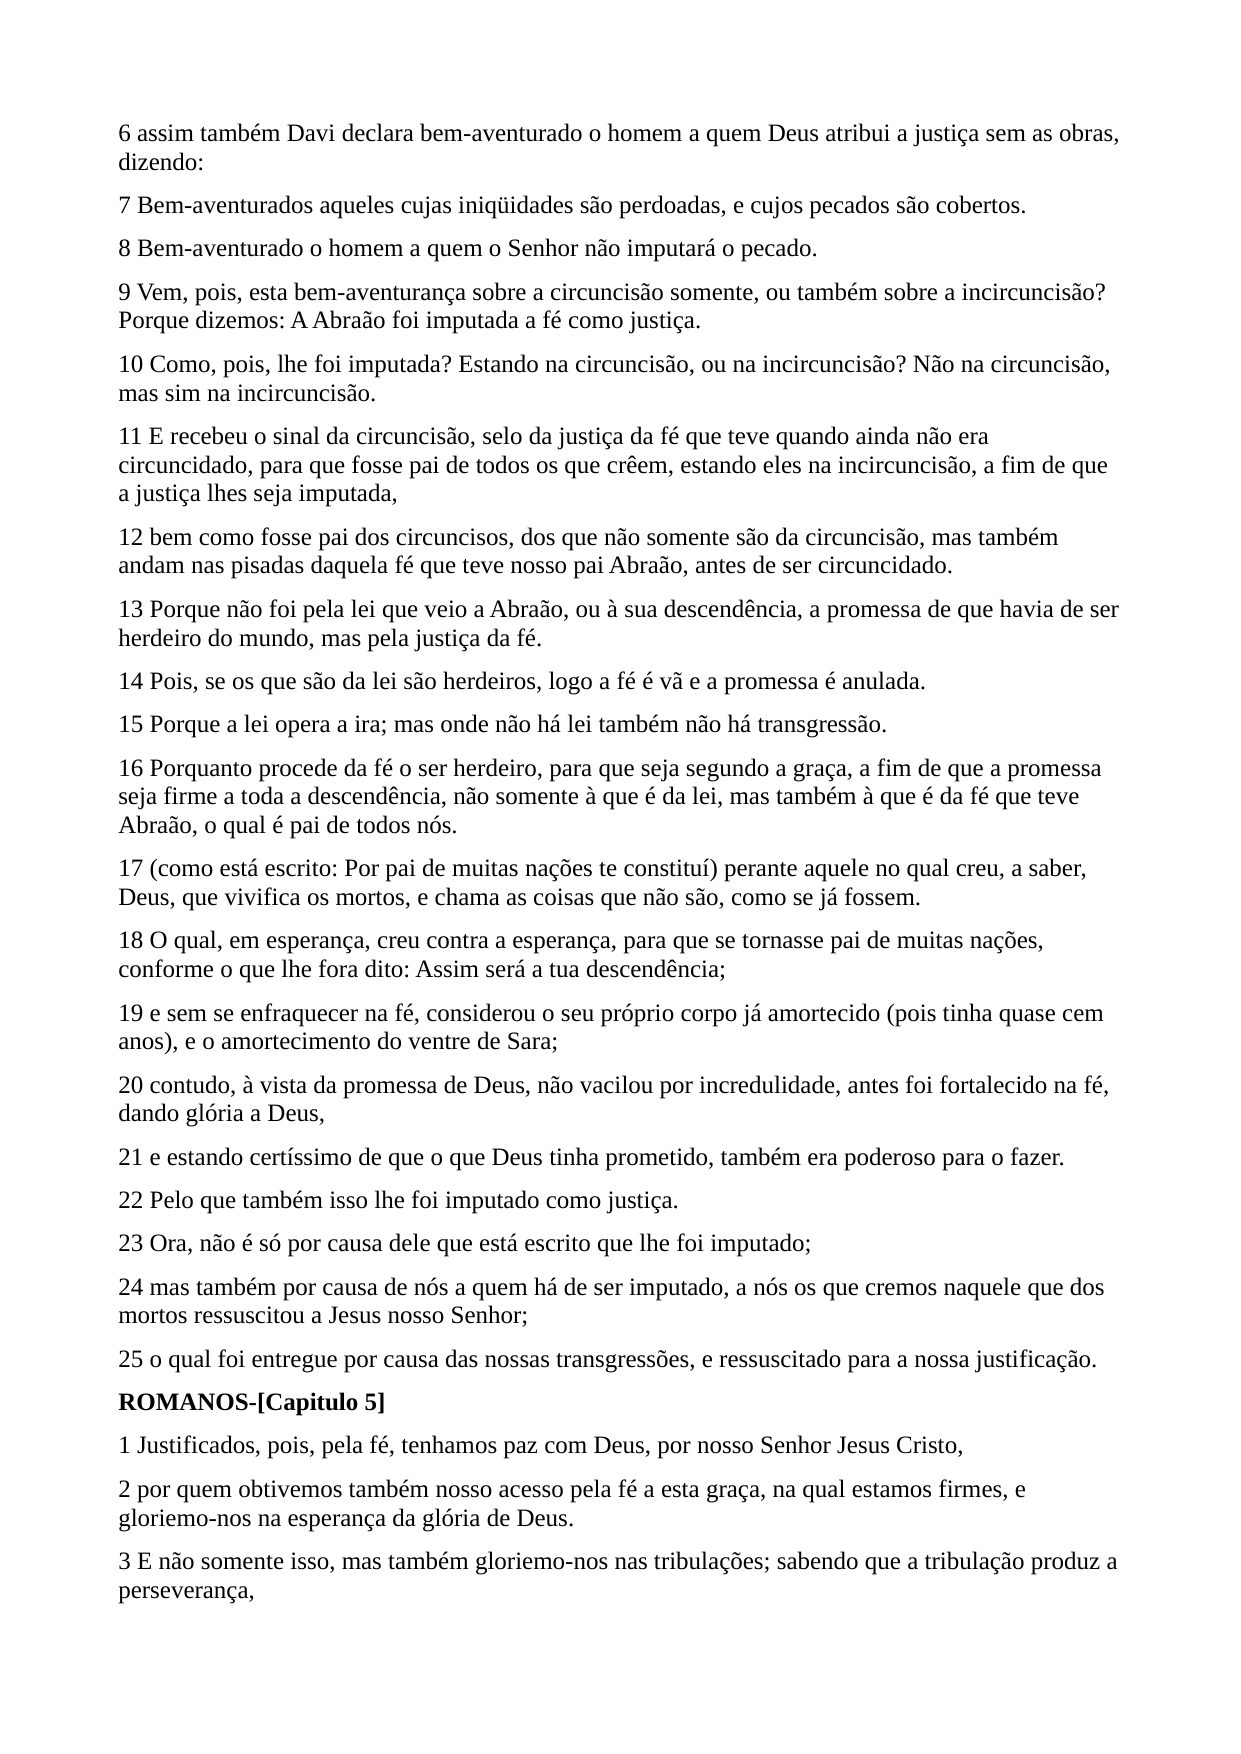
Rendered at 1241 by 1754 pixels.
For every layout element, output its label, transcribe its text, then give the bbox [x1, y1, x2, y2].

text 12 bem como fosse pai dos circuncisos, dos que não somente são da circuncisão, mas também andam nas pisadas daquela fé que teve nosso pai Abraão, antes de ser circuncidado. [118, 522, 1122, 579]
text 24 mas também por causa de nós a quem há de ser imputado, a nós os que cremos naquele que dos mortos ressuscitou a Jesus nosso Senhor; [118, 1272, 1122, 1329]
text 18 O qual, em esperança, creu contra a esperança, para que se tornasse pai de muitas nações, conforme o que lhe fora dito: Assim será a tua descendência; [118, 926, 1122, 983]
text 23 Ora, não é só por causa dele que está escrito que lhe foi imputado; [118, 1228, 1122, 1257]
text 2 por quem obtivemos também nosso acesso pela fé a esta graça, na qual estamos firmes, e gloriemo-nos na esperança da glória de Deus. [118, 1474, 1122, 1531]
text 10 Como, pois, lhe foi imputada? Estando na circuncisão, ou na incircuncisão? Não na circuncisão, mas sim na incircuncisão. [118, 349, 1122, 406]
text 16 Porquanto procede da fé o ser herdeiro, para que seja segundo a graça, a fim de que a promessa seja firme a toda a descendência, não somente à que é da lei, mas também à que é da fé que teve Abraão, o qual é pai de todos nós. [118, 753, 1122, 839]
text 6 assim também Davi declara bem-aventurado o homem a quem Deus atribui a justiça sem as obras, dizendo: [118, 118, 1122, 176]
text 9 Vem, pois, esta bem-aventurança sobre a circuncisão somente, ou também sobre a incircuncisão? Porque dizemos: A Abraão foi imputada a fé como justiça. [118, 277, 1122, 334]
text 3 E não somente isso, mas também gloriemo-nos nas tribulações; sabendo que a tribulação produz a perseverança, [118, 1546, 1122, 1603]
text 7 Bem-aventurados aqueles cujas iniqüidades são perdoadas, e cujos pecados são cobertos. [118, 190, 1122, 219]
text 19 e sem se enfraquecer na fé, considerou o seu próprio corpo já amortecido (pois tinha quase cem anos), e o amortecimento do ventre de Sara; [118, 998, 1122, 1055]
text 13 Porque não foi pela lei que veio a Abraão, ou à sua descendência, a promessa de que havia de ser herdeiro do mundo, mas pela justiça da fé. [118, 594, 1122, 651]
text 14 Pois, se os que são da lei são herdeiros, logo a fé é vã e a promessa é anulada. [118, 666, 1122, 695]
text 8 Bem-aventurado o homem a quem o Senhor não imputará o pecado. [118, 233, 1122, 262]
text 21 e estando certíssimo de que o que Deus tinha prometido, também era poderoso para o fazer. [118, 1142, 1122, 1171]
text 1 Justificados, pois, pela fé, tenhamos paz com Deus, por nosso Senhor Jesus Cristo, [118, 1431, 1122, 1459]
text 22 Pelo que também isso lhe foi imputado como justiça. [118, 1185, 1122, 1214]
text ROMANOS-[Capitulo 5] [118, 1387, 1122, 1416]
text 11 E recebeu o sinal da circuncisão, selo da justiça da fé que teve quando ainda não era circuncidado, para que fosse pai de todos os que crêem, estando eles na incircuncisão, a fim de que a justiça lhes seja imputada, [118, 421, 1122, 507]
text 17 (como está escrito: Por pai de muitas nações te constituí) perante aquele no qual creu, a saber, Deus, que vivifica os mortos, e chama as coisas que não são, como se já fossem. [118, 853, 1122, 911]
text 25 o qual foi entregue por causa das nossas transgressões, e ressuscitado para a nossa justificação. [118, 1344, 1122, 1373]
text 20 contudo, à vista da promessa de Deus, não vacilou por incredulidade, antes foi fortalecido na fé, dando glória a Deus, [118, 1070, 1122, 1127]
text 15 Porque a lei opera a ira; mas onde não há lei também não há transgressão. [118, 709, 1122, 738]
